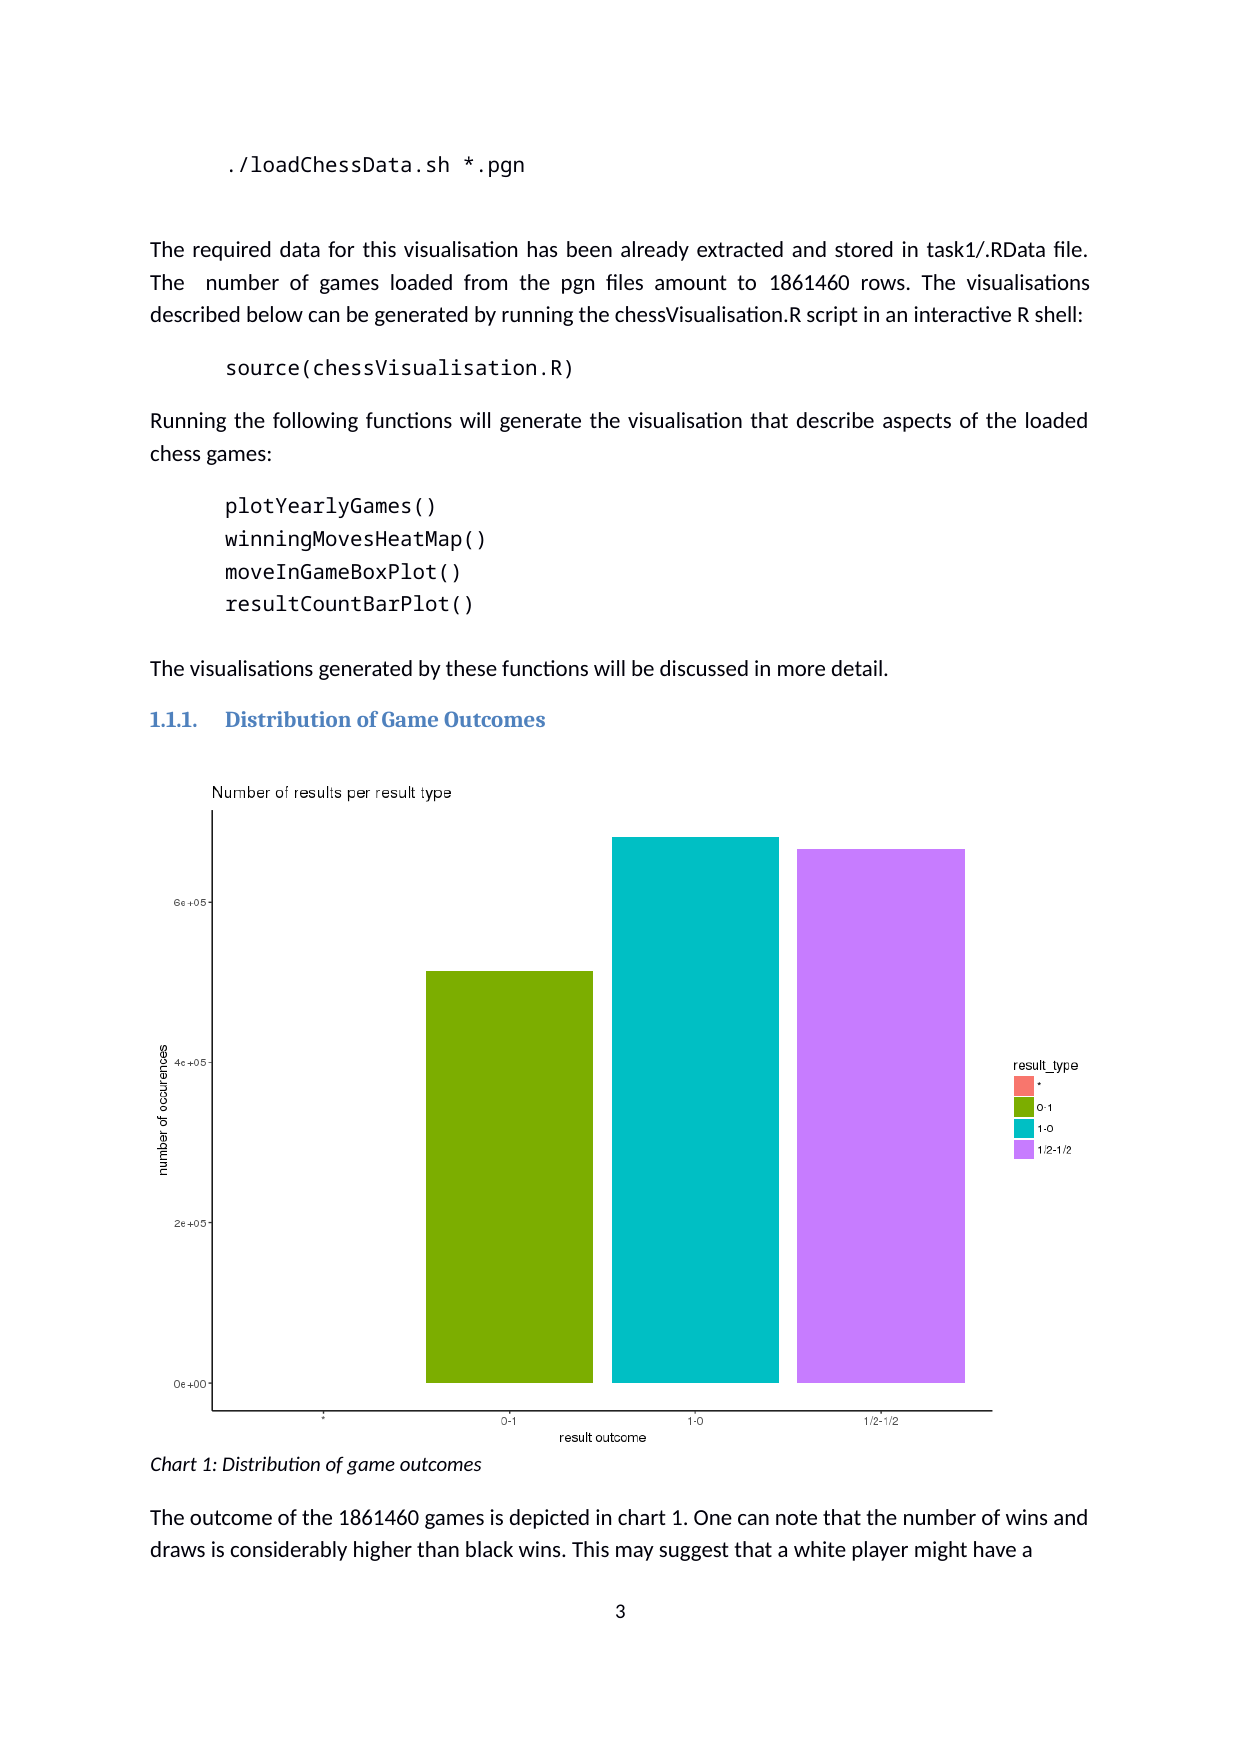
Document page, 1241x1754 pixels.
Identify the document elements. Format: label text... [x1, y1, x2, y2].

text Running the following functions will generate the visualisation that describe aspects of the loaded chess games: [150, 406, 1090, 467]
text moveInGameBoxPlot() [150, 557, 1090, 585]
text The required data for this visualisation has been already extracted and stored in task1/.RData file. The number of games loaded from the pgn files amount to 1861460 rows. The visualisations described below can be generated by running the chessVisualisation.R script in an interactive R shell: [150, 236, 1090, 328]
text source(chessVisualisation.R) [150, 353, 1090, 381]
text winningMovesHeatMap() [150, 524, 1090, 553]
text The outcome of the 1861460 games is depicted in chart 1. One can note that the number of wins and draws is considerably higher than black wins. This may suggest that a white player might have a [150, 1483, 1090, 1563]
text plotYearlyGames() [150, 492, 1090, 520]
text ./loadChessData.sh *.pgn [225, 150, 1090, 178]
text The visualisations generated by these functions will be discussed in more detail. [150, 654, 1090, 682]
subtitle 1.1.1. Distribution of Game Outcomes [150, 707, 1090, 734]
picture [150, 779, 1091, 1448]
text resultCountBarPlot() [150, 589, 1090, 618]
text Chart 1: Distribution of game outcomes [151, 1448, 1090, 1477]
